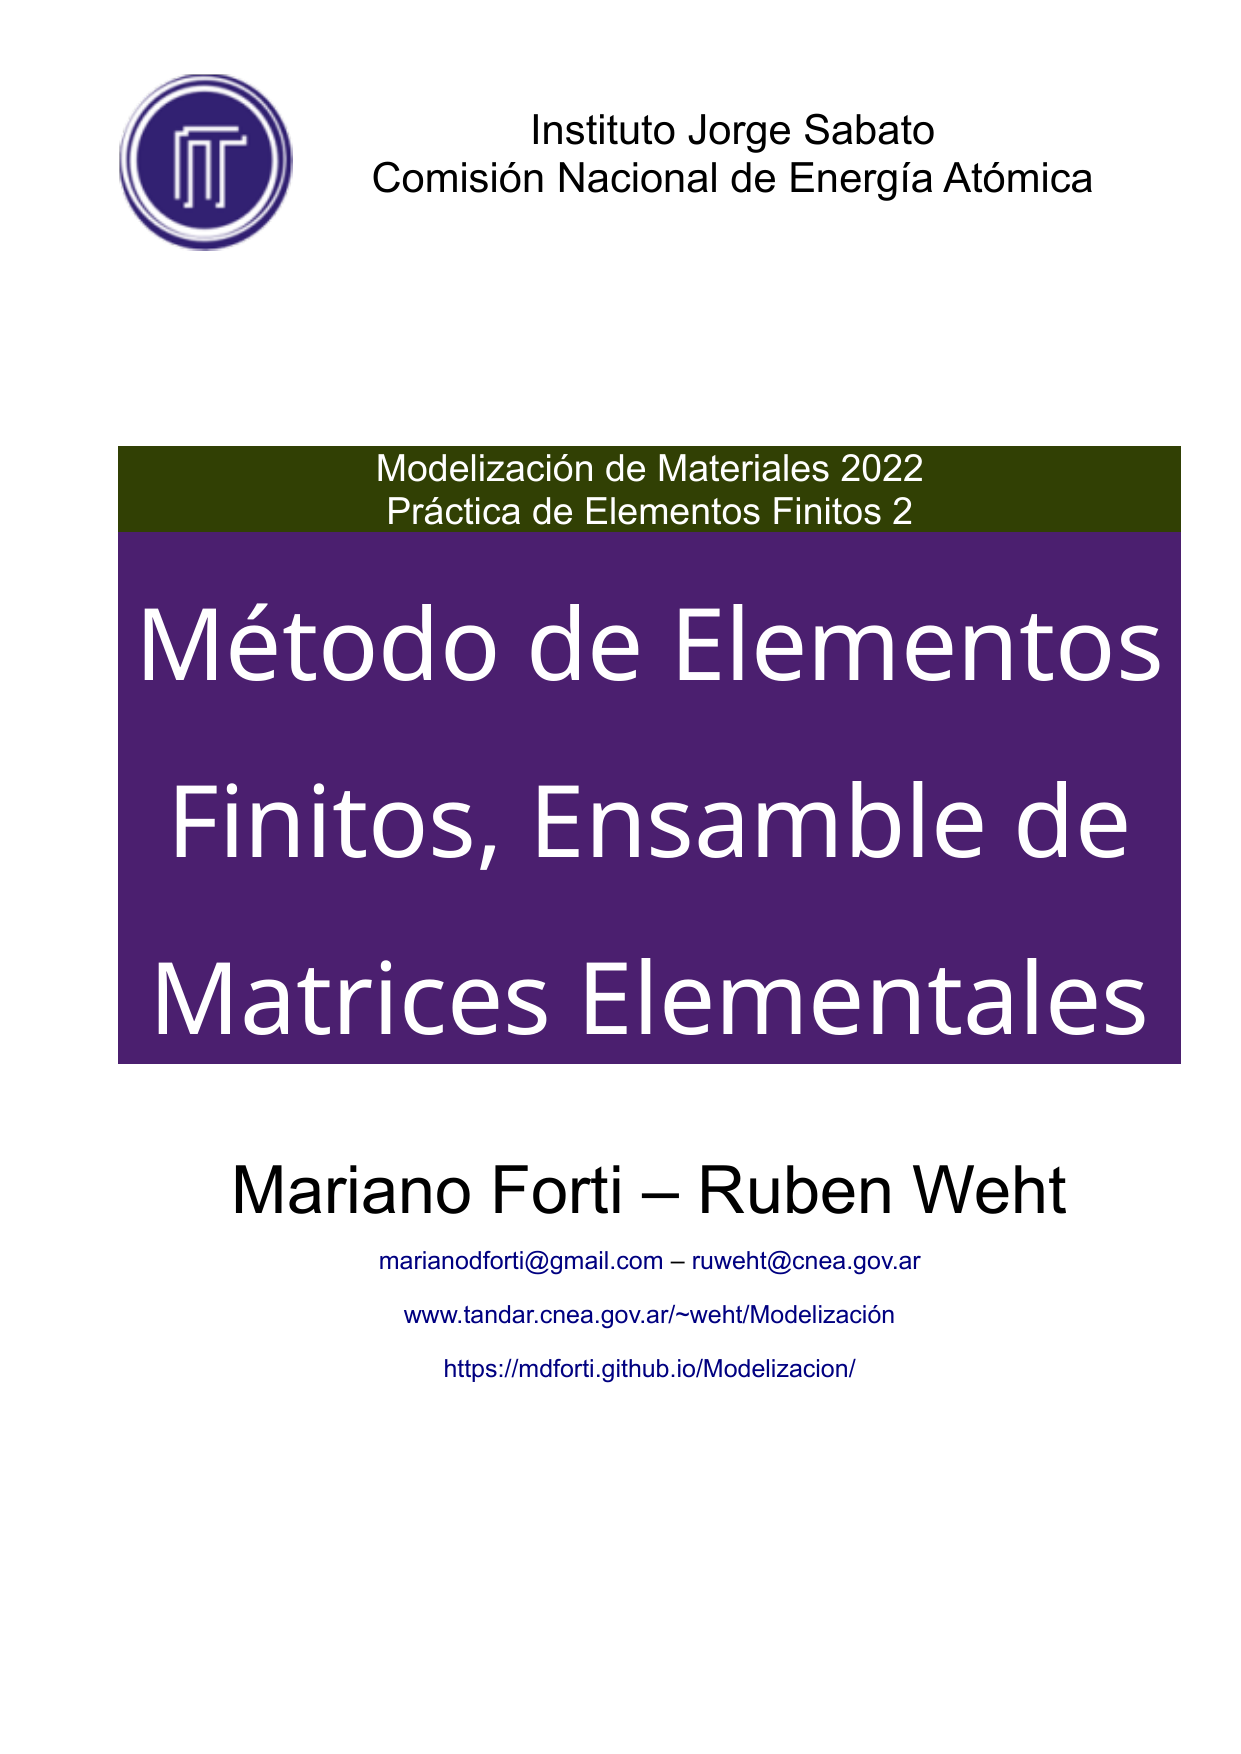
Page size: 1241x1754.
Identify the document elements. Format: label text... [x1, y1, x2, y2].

text Práctica de Elementos Finitos 2 [118, 489, 1181, 532]
subtitle Método de Elementos Finitos, Ensamble de Matrices Elementales [118, 532, 1181, 1064]
text Comisión Nacional de Energía Atómica [293, 153, 1172, 201]
text Mariano Forti – Ruben Weht [118, 1151, 1181, 1227]
text Instituto Jorge Sabato [293, 106, 1172, 153]
text https://mdforti.github.io/Modelizacion/ [118, 1354, 1181, 1382]
text www.tandar.cnea.gov.ar/~weht/Modelización [118, 1300, 1181, 1329]
text Modelización de Materiales 2022 [118, 446, 1181, 489]
picture [118, 73, 293, 251]
text marianodforti@gmail.com – ruweht@cnea.gov.ar [118, 1246, 1181, 1275]
